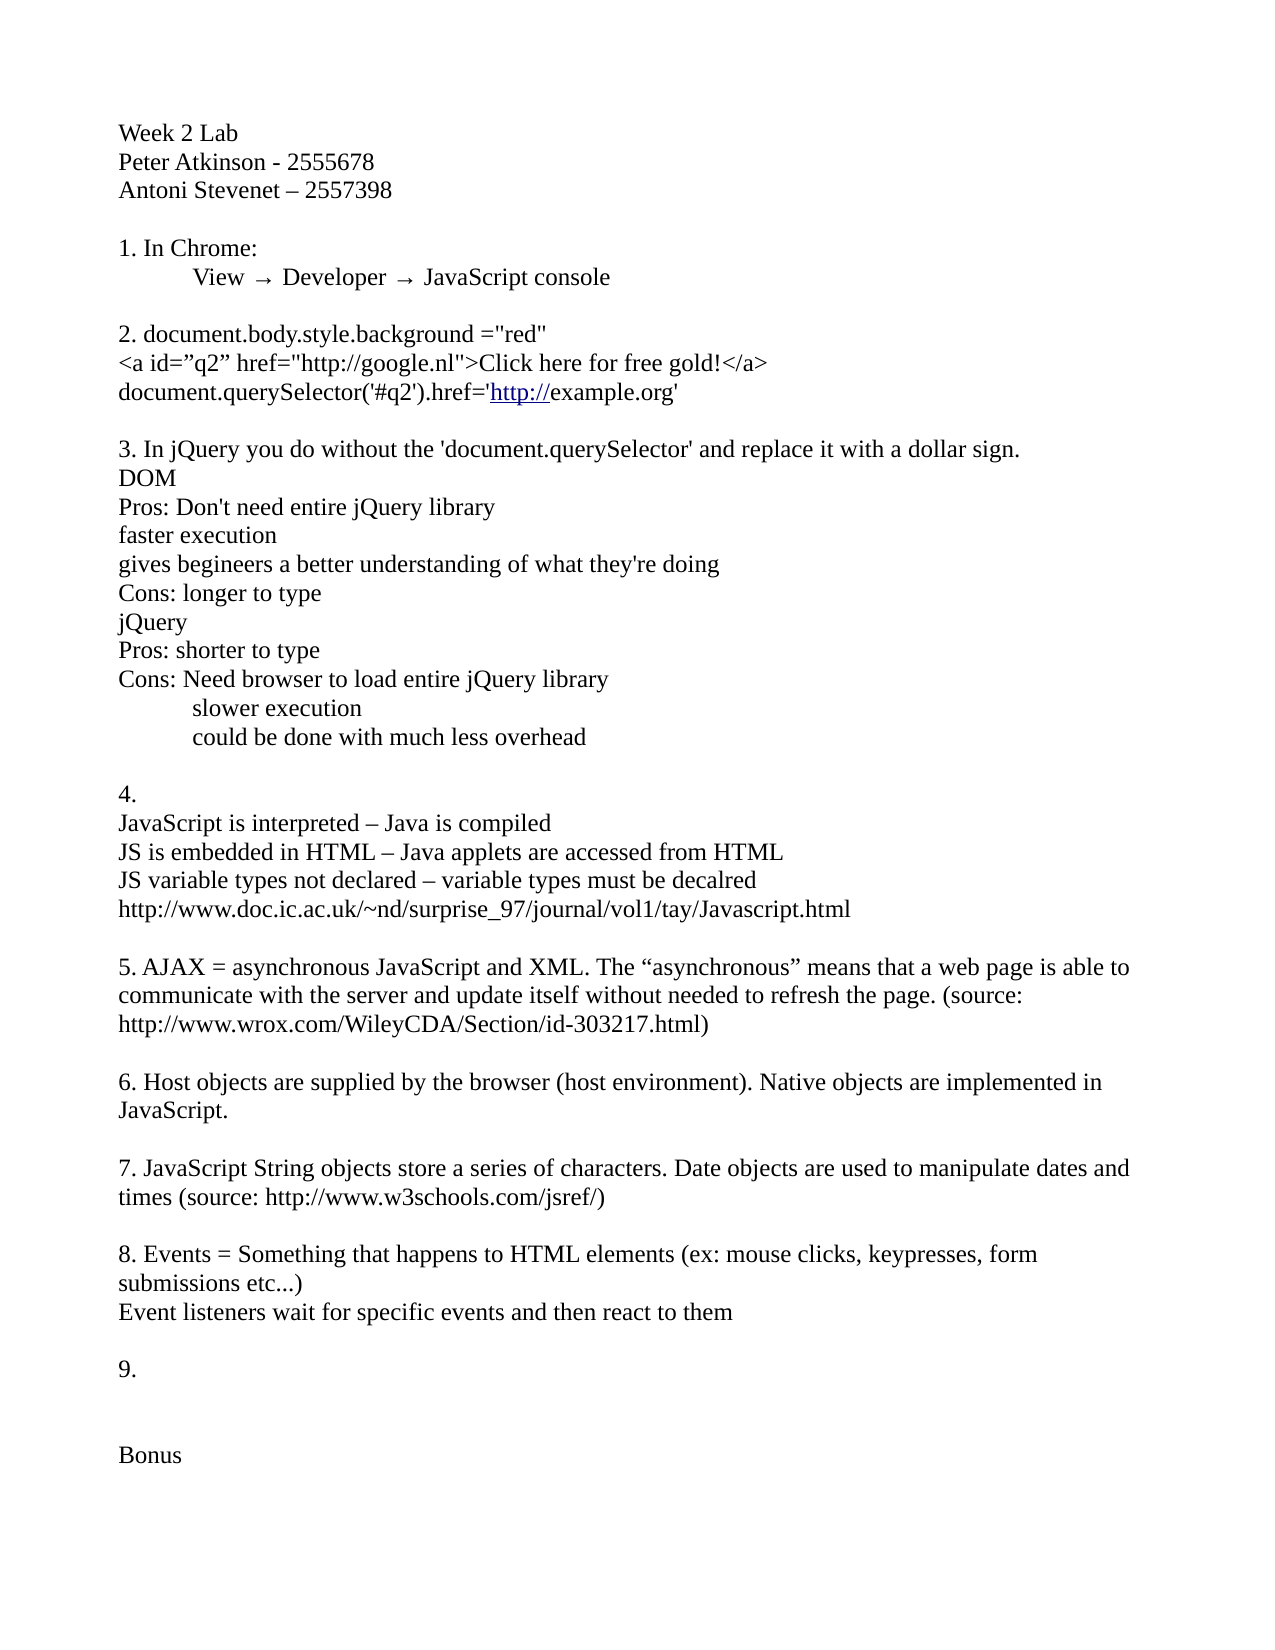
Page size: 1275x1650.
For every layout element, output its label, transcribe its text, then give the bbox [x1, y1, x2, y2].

text Bonus [118, 1441, 1157, 1469]
text DOM [118, 463, 1157, 492]
text Peter Atkinson - 2555678 [118, 147, 1157, 176]
text document.querySelector('#q2').href='http://example.org' [118, 377, 1157, 406]
text <a id=”q2” href="http://google.nl">Click here for free gold!</a> [118, 348, 1157, 377]
text JavaScript is interpreted – Java is compiled [118, 808, 1157, 837]
text JS is embedded in HTML – Java applets are accessed from HTML [118, 837, 1157, 866]
text could be done with much less overhead [118, 722, 1157, 751]
text jQuery [118, 607, 1157, 636]
text Week 2 Lab [118, 118, 1157, 147]
text 9. [118, 1354, 1157, 1383]
text 1. In Chrome: [118, 233, 1157, 262]
text faster execution [118, 521, 1157, 549]
text View → Developer → JavaScript console [118, 262, 1157, 291]
text http://www.doc.ic.ac.uk/~nd/surprise_97/journal/vol1/tay/Javascript.html [118, 894, 1157, 923]
text JS variable types not declared – variable types must be decalred [118, 866, 1157, 894]
text 3. In jQuery you do without the 'document.querySelector' and replace it with a dollar sign. [118, 434, 1157, 463]
text 4. [118, 779, 1157, 808]
text Pros: Don't need entire jQuery library [118, 492, 1157, 521]
text 8. Events = Something that happens to HTML elements (ex: mouse clicks, keypresses, form submissions etc...) [118, 1239, 1157, 1297]
text 5. AJAX = asynchronous JavaScript and XML. The “asynchronous” means that a web page is able to communicate with the server and update itself without needed to refresh the page. (source: http://www.wrox.com/WileyCDA/Section/id-303217.html) [118, 952, 1157, 1038]
text Cons: longer to type [118, 578, 1157, 607]
text Antoni Stevenet – 2557398 [118, 176, 1157, 204]
text slower execution [118, 693, 1157, 722]
text 2. document.body.style.background ="red" [118, 319, 1157, 348]
text Pros: shorter to type [118, 636, 1157, 664]
text gives begineers a better understanding of what they're doing [118, 549, 1157, 578]
text 6. Host objects are supplied by the browser (host environment). Native objects are implemented in JavaScript. [118, 1067, 1157, 1124]
text Cons: Need browser to load entire jQuery library [118, 664, 1157, 693]
text 7. JavaScript String objects store a series of characters. Date objects are used to manipulate dates and times (source: http://www.w3schools.com/jsref/) [118, 1153, 1157, 1211]
text Event listeners wait for specific events and then react to them [118, 1297, 1157, 1326]
